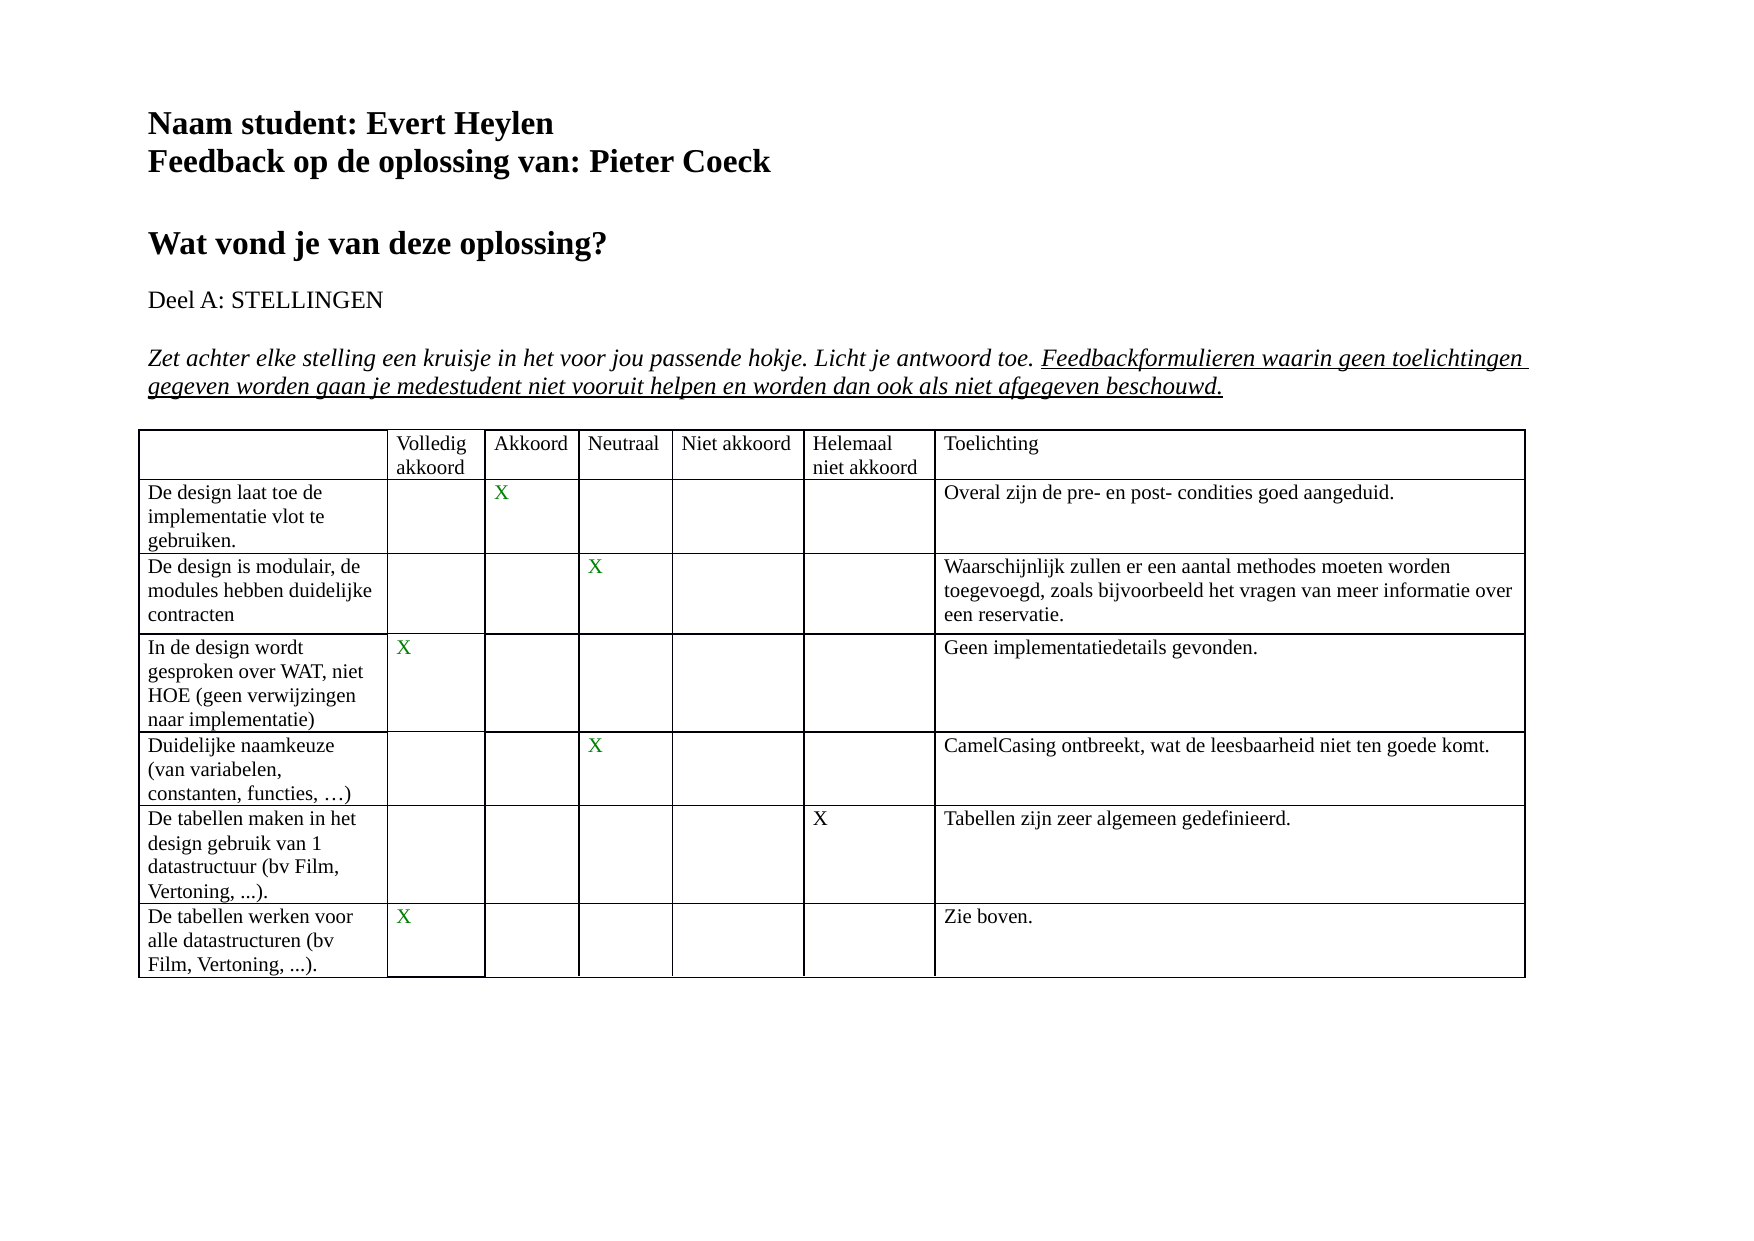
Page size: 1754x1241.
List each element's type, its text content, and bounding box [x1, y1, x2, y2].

table_cell X [388, 904, 484, 976]
table_cell Overal zijn de pre- en post- condities goed aangeduid. [936, 480, 1524, 552]
table_cell In de design wordt gesproken over WAT, niet HOE (geen verwijzingen naar implementatie) [140, 635, 387, 731]
table_header [140, 431, 387, 479]
table_cell [805, 480, 934, 552]
table_cell [673, 554, 803, 633]
table_cell De design laat toe de implementatie vlot te gebruiken. [140, 480, 387, 552]
table_cell [805, 635, 934, 731]
table_cell [388, 480, 484, 552]
table_cell [388, 806, 484, 903]
table_header Neutraal [580, 431, 672, 479]
table_cell [388, 732, 484, 805]
table_header Akkoord [486, 431, 578, 479]
table_cell Duidelijke naamkeuze (van variabelen, constanten, functies, …) [140, 733, 387, 805]
table_cell X [580, 733, 672, 805]
table_cell [580, 904, 672, 976]
table_header Niet akkoord [673, 431, 803, 479]
table_cell [580, 480, 672, 552]
table_header Helemaal niet akkoord [805, 431, 934, 479]
table_cell X [388, 634, 484, 731]
text Zet achter elke stelling een kruisje in het voor jou passende hokje. Licht je antwoord toe. Feedbackformulieren waarin geen toelichtingen gegeven worden gaan je medestudent niet vooruit helpen en worden dan ook als niet afgegeven beschouwd. [148, 343, 1606, 400]
table_cell Geen implementatiedetails gevonden. [936, 635, 1524, 731]
table_cell [486, 635, 578, 731]
text Deel A: STELLINGEN [148, 285, 1606, 314]
table_cell De tabellen maken in het design gebruik van 1 datastructuur (bv Film, Vertoning, ...). [140, 806, 387, 903]
table_cell Tabellen zijn zeer algemeen gedefinieerd. [936, 806, 1524, 903]
text Naam student: Evert Heylen [148, 103, 1606, 142]
table_cell Waarschijnlijk zullen er een aantal methodes moeten worden toegevoegd, zoals bijvoorbeeld het vragen van meer informatie over een reservatie. [936, 554, 1524, 633]
table_header Toelichting [936, 431, 1524, 479]
table_cell [486, 554, 578, 633]
table_cell [673, 904, 803, 976]
table_cell [673, 480, 803, 552]
table_cell De design is modulair, de modules hebben duidelijke contracten [140, 554, 387, 633]
table_cell [805, 733, 934, 805]
table_cell [486, 733, 578, 805]
text Feedback op de oplossing van: Pieter Coeck [148, 142, 1606, 180]
table_cell [673, 733, 803, 805]
table_cell De tabellen werken voor alle datastructuren (bv Film, Vertoning, ...). [140, 904, 387, 976]
table_cell [805, 904, 934, 976]
table_cell Zie boven. [936, 904, 1524, 976]
table_cell [580, 635, 672, 731]
table_cell [673, 635, 803, 731]
table_cell CamelCasing ontbreekt, wat de leesbaarheid niet ten goede komt. [936, 733, 1524, 805]
table_cell [805, 554, 934, 633]
table_cell X [486, 480, 578, 552]
text Wat vond je van deze oplossing? [148, 223, 1606, 262]
table_header Volledig akkoord [388, 430, 484, 479]
table_cell [388, 554, 484, 633]
table_cell [486, 806, 578, 903]
table_cell X [580, 554, 672, 633]
table_cell [673, 806, 803, 903]
table_cell [580, 806, 672, 903]
table_cell X [805, 806, 934, 903]
table_cell [486, 904, 578, 976]
